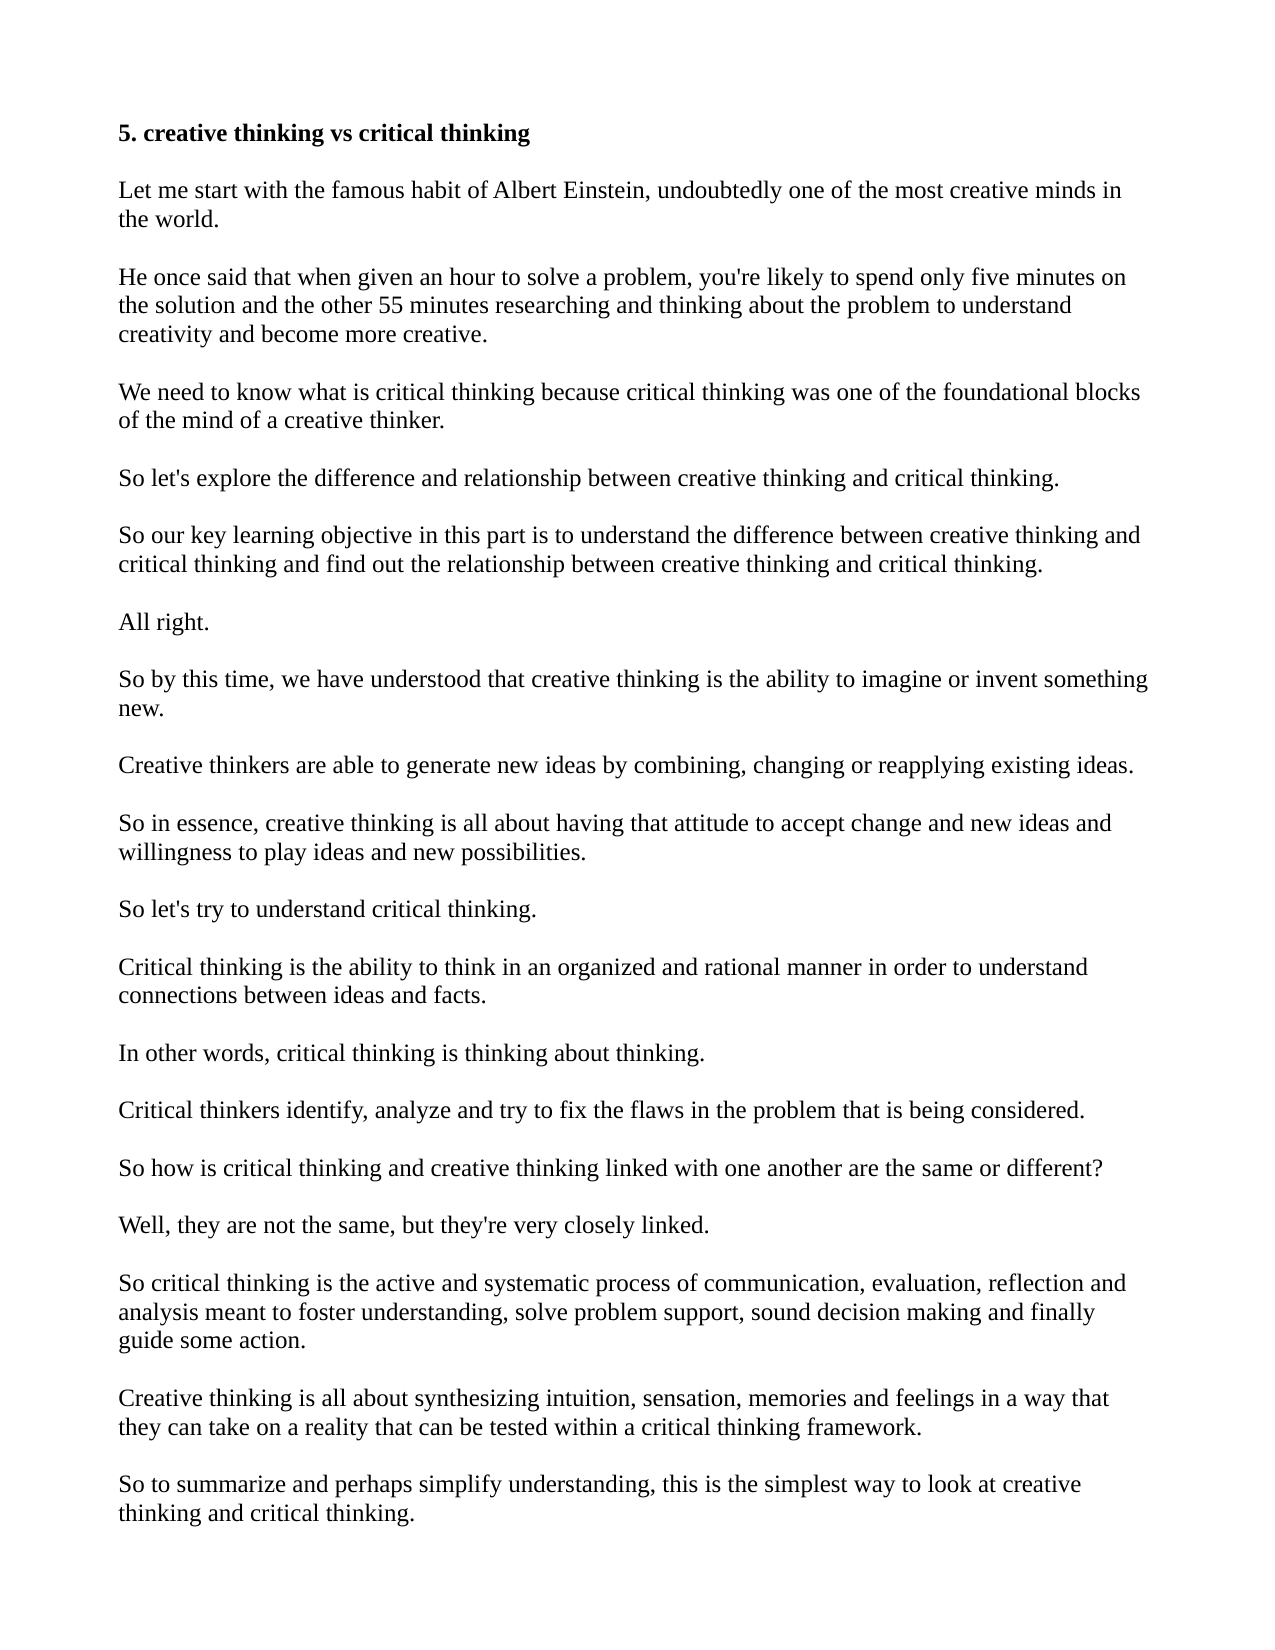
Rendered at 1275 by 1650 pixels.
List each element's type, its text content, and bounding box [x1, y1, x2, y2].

text So our key learning objective in this part is to understand the difference between creative thinking and critical thinking and find out the relationship between creative thinking and critical thinking. [118, 521, 1157, 578]
text So by this time, we have understood that creative thinking is the ability to imagine or invent something new. [118, 664, 1157, 722]
text So let's explore the difference and relationship between creative thinking and critical thinking. [118, 463, 1157, 492]
text So how is critical thinking and creative thinking linked with one another are the same or different? [118, 1153, 1157, 1182]
text So critical thinking is the active and systematic process of communication, evaluation, reflection and analysis meant to foster understanding, solve problem support, sound decision making and finally guide some action. [118, 1268, 1157, 1354]
text Critical thinking is the ability to think in an organized and rational manner in order to understand connections between ideas and facts. [118, 952, 1157, 1009]
text All right. [118, 607, 1157, 636]
text 5. creative thinking vs critical thinking [118, 118, 1157, 147]
text Creative thinking is all about synthesizing intuition, sensation, memories and feelings in a way that they can take on a reality that can be tested within a critical thinking framework. [118, 1383, 1157, 1441]
text Creative thinkers are able to generate new ideas by combining, changing or reapplying existing ideas. [118, 751, 1157, 779]
text So in essence, creative thinking is all about having that attitude to accept change and new ideas and willingness to play ideas and new possibilities. [118, 808, 1157, 866]
text Let me start with the famous habit of Albert Einstein, undoubtedly one of the most creative minds in the world. [118, 176, 1157, 233]
text So to summarize and perhaps simplify understanding, this is the simplest way to look at creative thinking and critical thinking. [118, 1469, 1157, 1527]
text In other words, critical thinking is thinking about thinking. [118, 1038, 1157, 1067]
text He once said that when given an hour to solve a problem, you're likely to spend only five minutes on the solution and the other 55 minutes researching and thinking about the problem to understand creativity and become more creative. [118, 262, 1157, 348]
text So let's try to understand critical thinking. [118, 894, 1157, 923]
text We need to know what is critical thinking because critical thinking was one of the foundational blocks of the mind of a creative thinker. [118, 377, 1157, 434]
text Well, they are not the same, but they're very closely linked. [118, 1211, 1157, 1239]
text Critical thinkers identify, analyze and try to fix the flaws in the problem that is being considered. [118, 1096, 1157, 1124]
